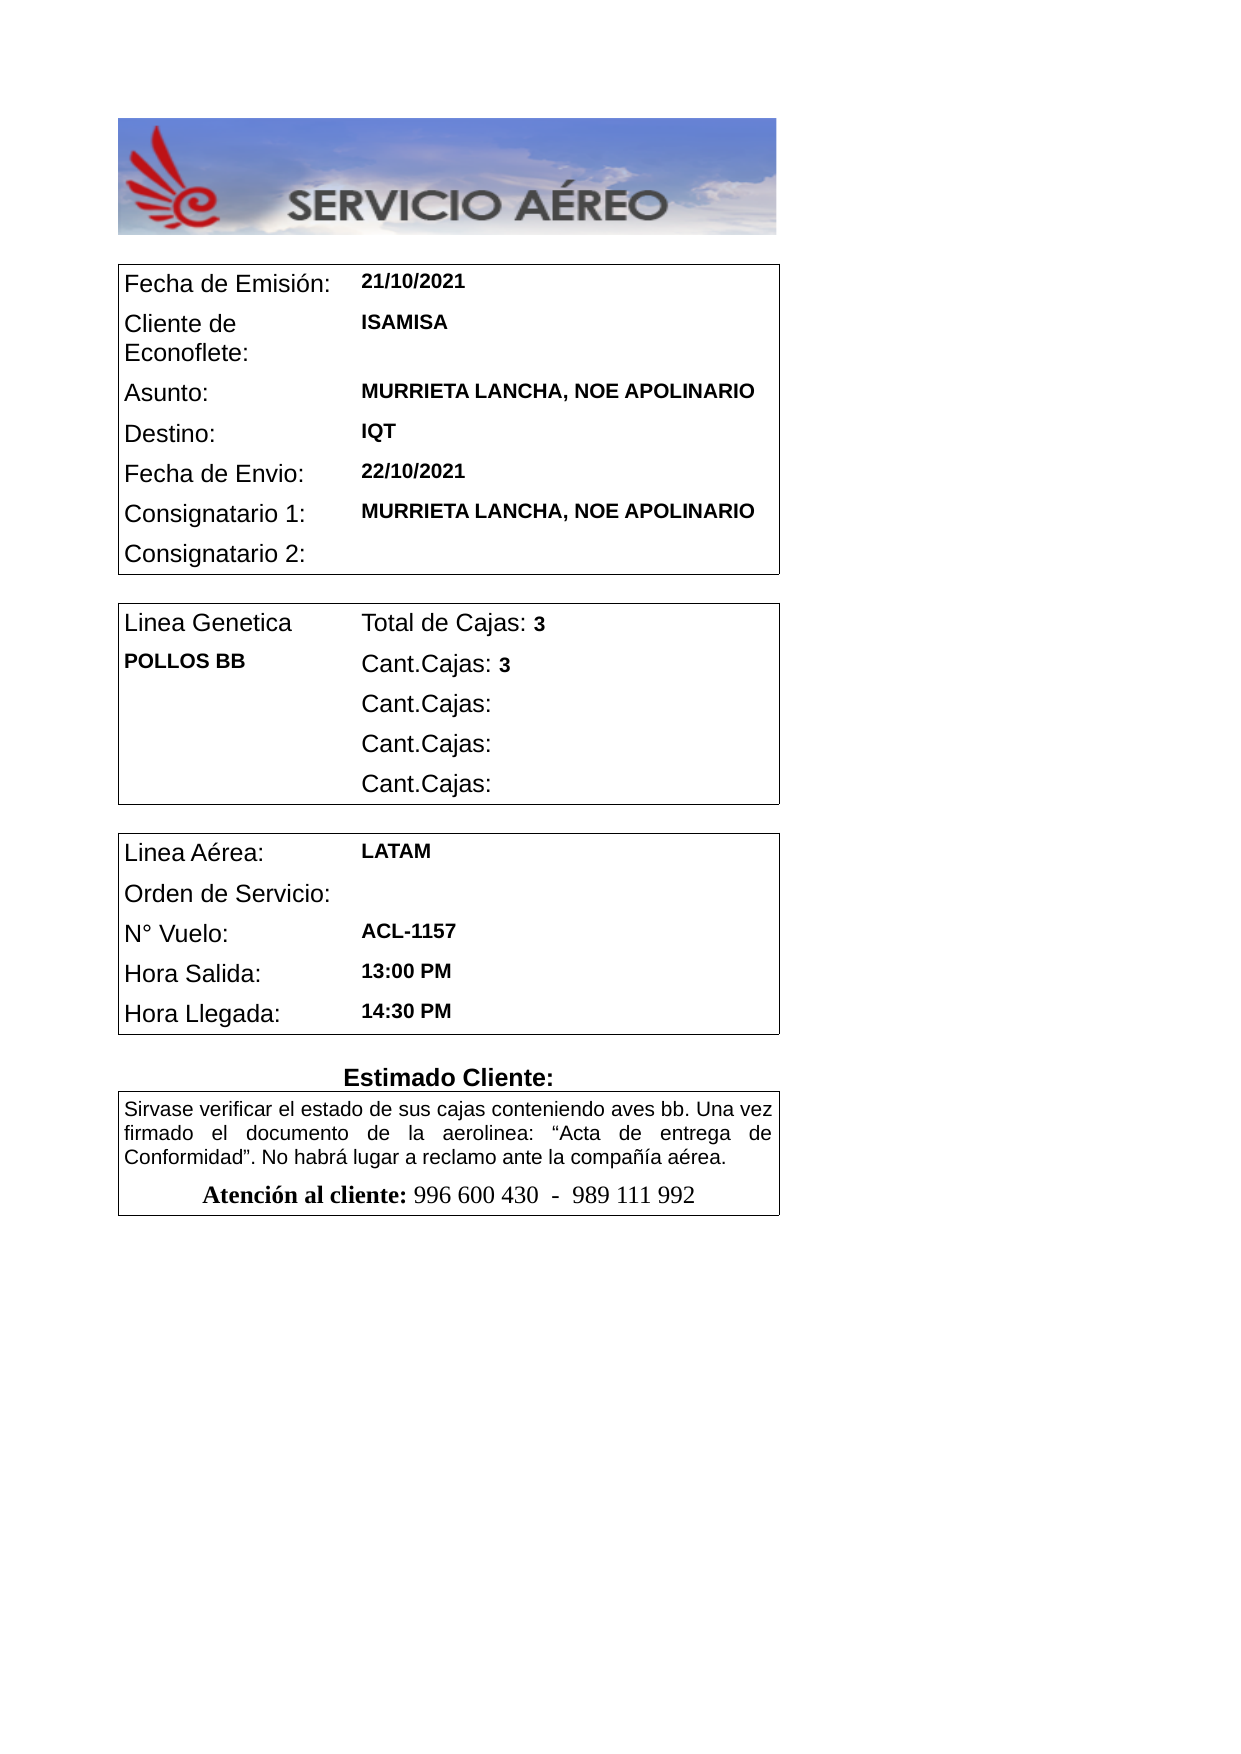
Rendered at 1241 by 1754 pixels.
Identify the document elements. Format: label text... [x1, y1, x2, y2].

table_cell Cliente de Econoflete: [119, 304, 356, 373]
table_cell 22/10/2021 [356, 453, 779, 493]
table_cell [356, 534, 779, 574]
table_cell Fecha de Envio: [119, 453, 356, 493]
table_cell 14:30 PM [356, 994, 779, 1034]
table_cell Asunto: [119, 373, 356, 413]
table_cell N° Vuelo: [119, 913, 356, 953]
table_cell [118, 805, 356, 833]
table_cell ISAMISA [356, 304, 779, 373]
table_cell Sirvase verificar el estado de sus cajas conteniendo aves bb. Una vez firmado el documento de la aerolinea: “Acta de entrega de Conformidad”. No habrá lugar a reclamo ante la compañía aérea. [119, 1092, 779, 1175]
table_cell Cant.Cajas: [356, 764, 779, 804]
table_cell IQT [356, 413, 779, 453]
table_cell Cant.Cajas: [356, 683, 779, 723]
table_cell POLLOS BB [119, 643, 356, 683]
table_cell Consignatario 2: [119, 534, 356, 574]
table_cell ACL-1157 [356, 913, 779, 953]
table_cell MURRIETA LANCHA, NOE APOLINARIO [356, 373, 779, 413]
table_cell Cant.Cajas: [356, 723, 779, 763]
table_header 21/10/2021 [356, 265, 779, 304]
table_cell Consignatario 1: [119, 493, 356, 533]
table_cell 13:00 PM [356, 953, 779, 993]
table_cell [119, 683, 356, 723]
table_cell Atención al cliente: 996 600 430 - 989 111 992 [119, 1175, 779, 1215]
table_header Fecha de Emisión: [119, 265, 356, 304]
table_cell [119, 723, 356, 763]
table_cell [356, 805, 779, 833]
table_cell MURRIETA LANCHA, NOE APOLINARIO [356, 493, 779, 533]
table_cell Hora Llegada: [119, 994, 356, 1034]
table_cell Estimado Cliente: [118, 1035, 779, 1091]
table_cell [356, 873, 779, 913]
table_cell [356, 575, 779, 603]
table_cell Orden de Servicio: [119, 873, 356, 913]
table_cell LATAM [356, 834, 779, 873]
table_cell [118, 575, 356, 603]
table_cell Linea Aérea: [119, 834, 356, 873]
table_cell Cant.Cajas: 3 [356, 643, 779, 683]
table_cell Linea Genetica [119, 604, 356, 643]
picture [118, 118, 777, 235]
table_cell Destino: [119, 413, 356, 453]
table_cell Total de Cajas: 3 [356, 604, 779, 643]
table_cell Hora Salida: [119, 953, 356, 993]
table_cell [119, 764, 356, 804]
